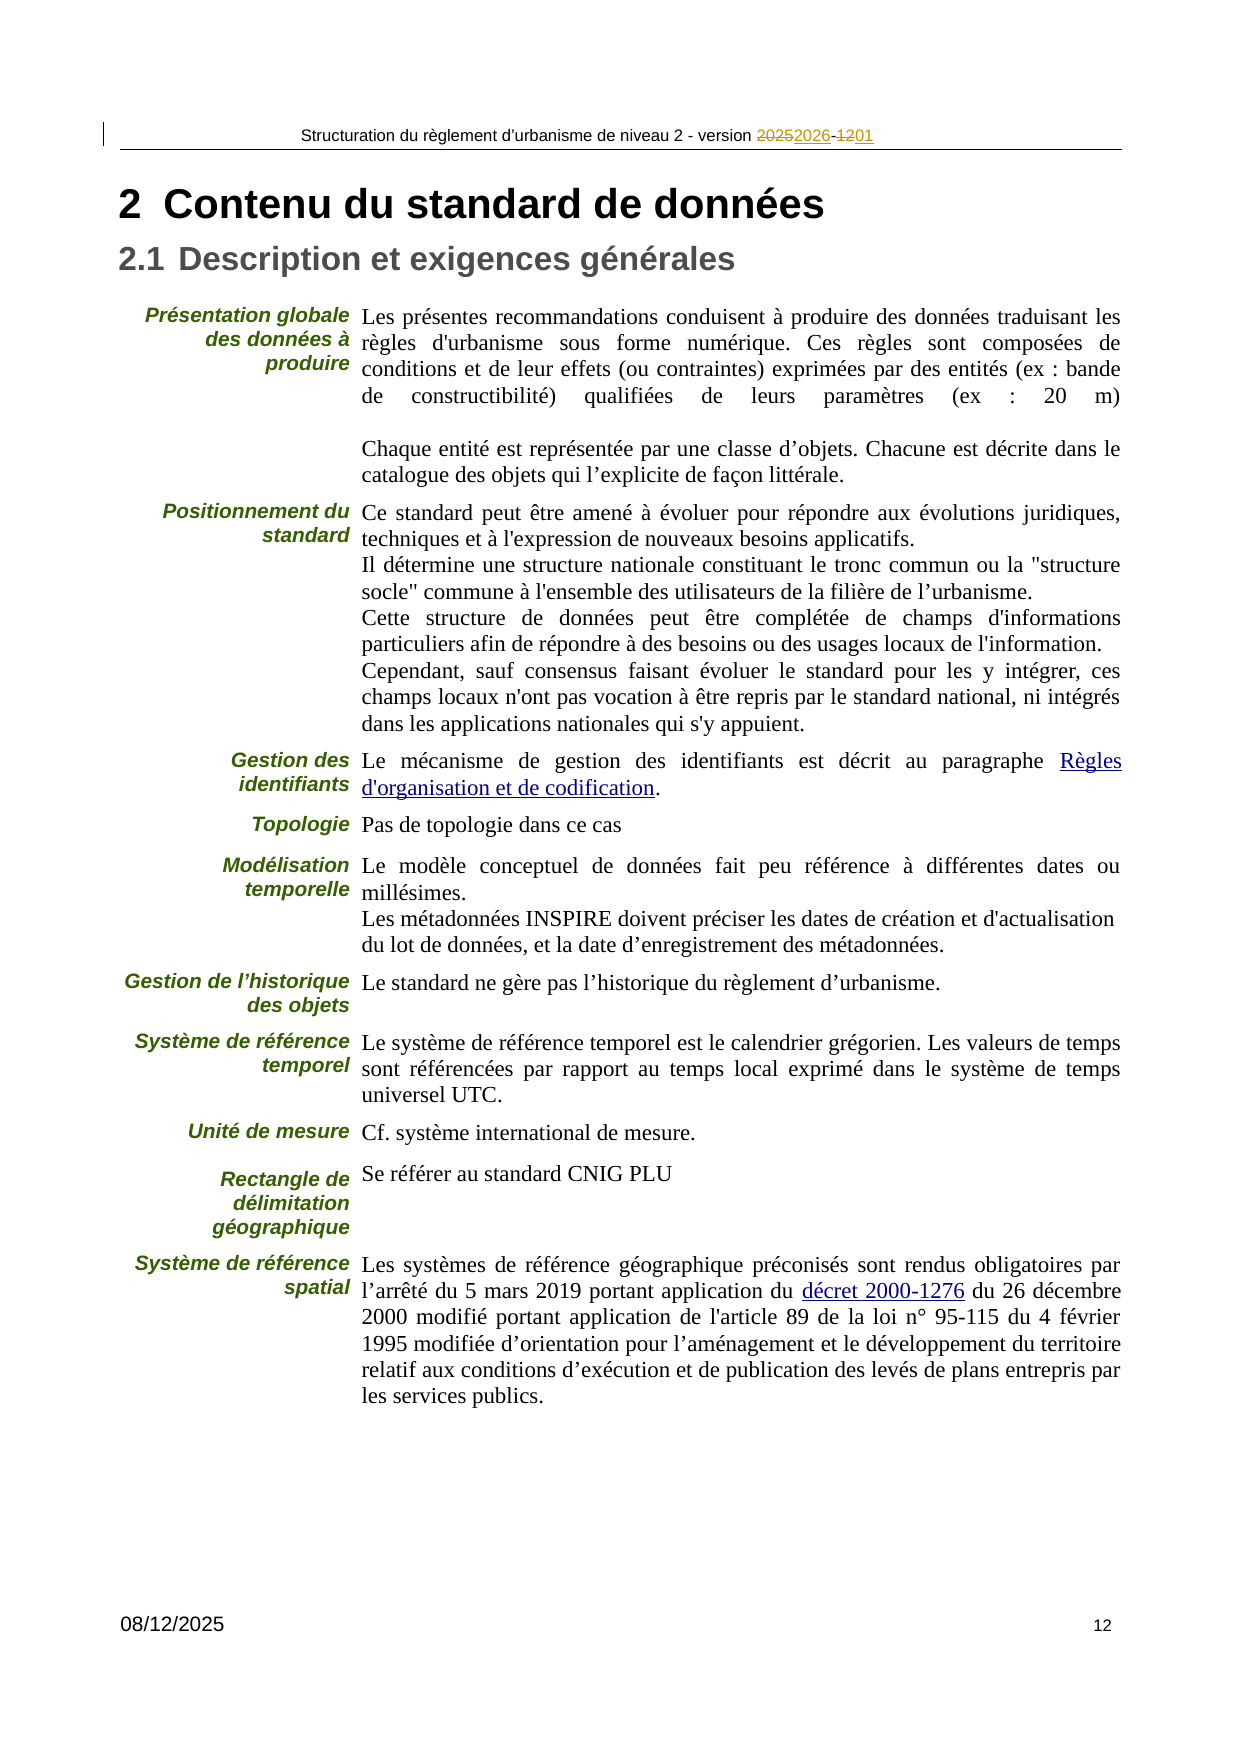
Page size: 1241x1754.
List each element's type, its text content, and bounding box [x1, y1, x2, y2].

table_cell Le standard ne gère pas l’historique du règlement d’urbanisme. [355, 964, 1122, 1023]
table_cell Les systèmes de référence géographique préconisés sont rendus obligatoires par l’arrêté du 5 mars 2019 portant application du décret 2000‑1276 du 26 décembre 2000 modifié portant application de l'article 89 de la loi n° 95-115 du 4 février 1995 modifiée d’orientation pour l’aménagement et le développement du territoire relatif aux conditions d’exécution et de publication des levés de plans entrepris par les services publics. [355, 1245, 1122, 1414]
table_cell Gestion de l’historique des objets [118, 964, 355, 1023]
table_cell Topologie [118, 806, 355, 847]
subtitle Contenu du standard de données [118, 180, 1122, 228]
table_cell Cf. système international de mesure. [355, 1114, 1122, 1154]
table_cell Unité de mesure [118, 1114, 355, 1154]
table_cell Le modèle conceptuel de données fait peu référence à différentes dates ou millésimes. Les métadonnées INSPIRE doivent préciser les dates de création et d'actualisation du lot de données, et la date d’enregistrement des métadonnées. [355, 847, 1122, 964]
table_cell Gestion des identifiants [118, 742, 355, 806]
table_cell Se référer au standard CNIG PLU [355, 1155, 1122, 1245]
table_cell Positionnement du standard [118, 493, 355, 742]
table_cell Système de référence temporel [118, 1023, 355, 1113]
table_cell Le système de référence temporel est le calendrier grégorien. Les valeurs de temps sont référencées par rapport au temps local exprimé dans le système de temps universel UTC. [355, 1023, 1122, 1113]
table_cell Le mécanisme de gestion des identifiants est décrit au paragraphe Règles d'organisation et de codification. [355, 742, 1122, 806]
table_cell Pas de topologie dans ce cas [355, 806, 1122, 847]
table_cell Ce standard peut être amené à évoluer pour répondre aux évolutions juridiques, techniques et à l'expression de nouveaux besoins applicatifs. Il détermine une structure nationale constituant le tronc commun ou la "structure socle" commune à l'ensemble des utilisateurs de la filière de l’urbanisme. Cette structure de données peut être complétée de champs d'informations particuliers afin de répondre à des besoins ou des usages locaux de l'information. Cependant, sauf consensus faisant évoluer le standard pour les y intégrer, ces champs locaux n'ont pas vocation à être repris par le standard national, ni intégrés dans les applications nationales qui s'y appuient. [355, 493, 1122, 742]
table_header Les présentes recommandations conduisent à produire des données traduisant les règles d'urbanisme sous forme numérique. Ces règles sont composées de conditions et de leur effets (ou contraintes) exprimées par des entités (ex : bande de constructibilité) qualifiées de leurs paramètres (ex : 20 m) Chaque entité est représentée par une classe d’objets. Chacune est décrite dans le catalogue des objets qui l’explicite de façon littérale. [355, 297, 1122, 493]
table_cell Modélisation temporelle [118, 847, 355, 964]
table_cell Rectangle de délimitation géographique [118, 1155, 355, 1245]
subtitle Description et exigences générales [118, 239, 1122, 278]
table_header Présentation globale des données à produire [118, 297, 355, 493]
table_cell Système de référence spatial [118, 1245, 355, 1414]
